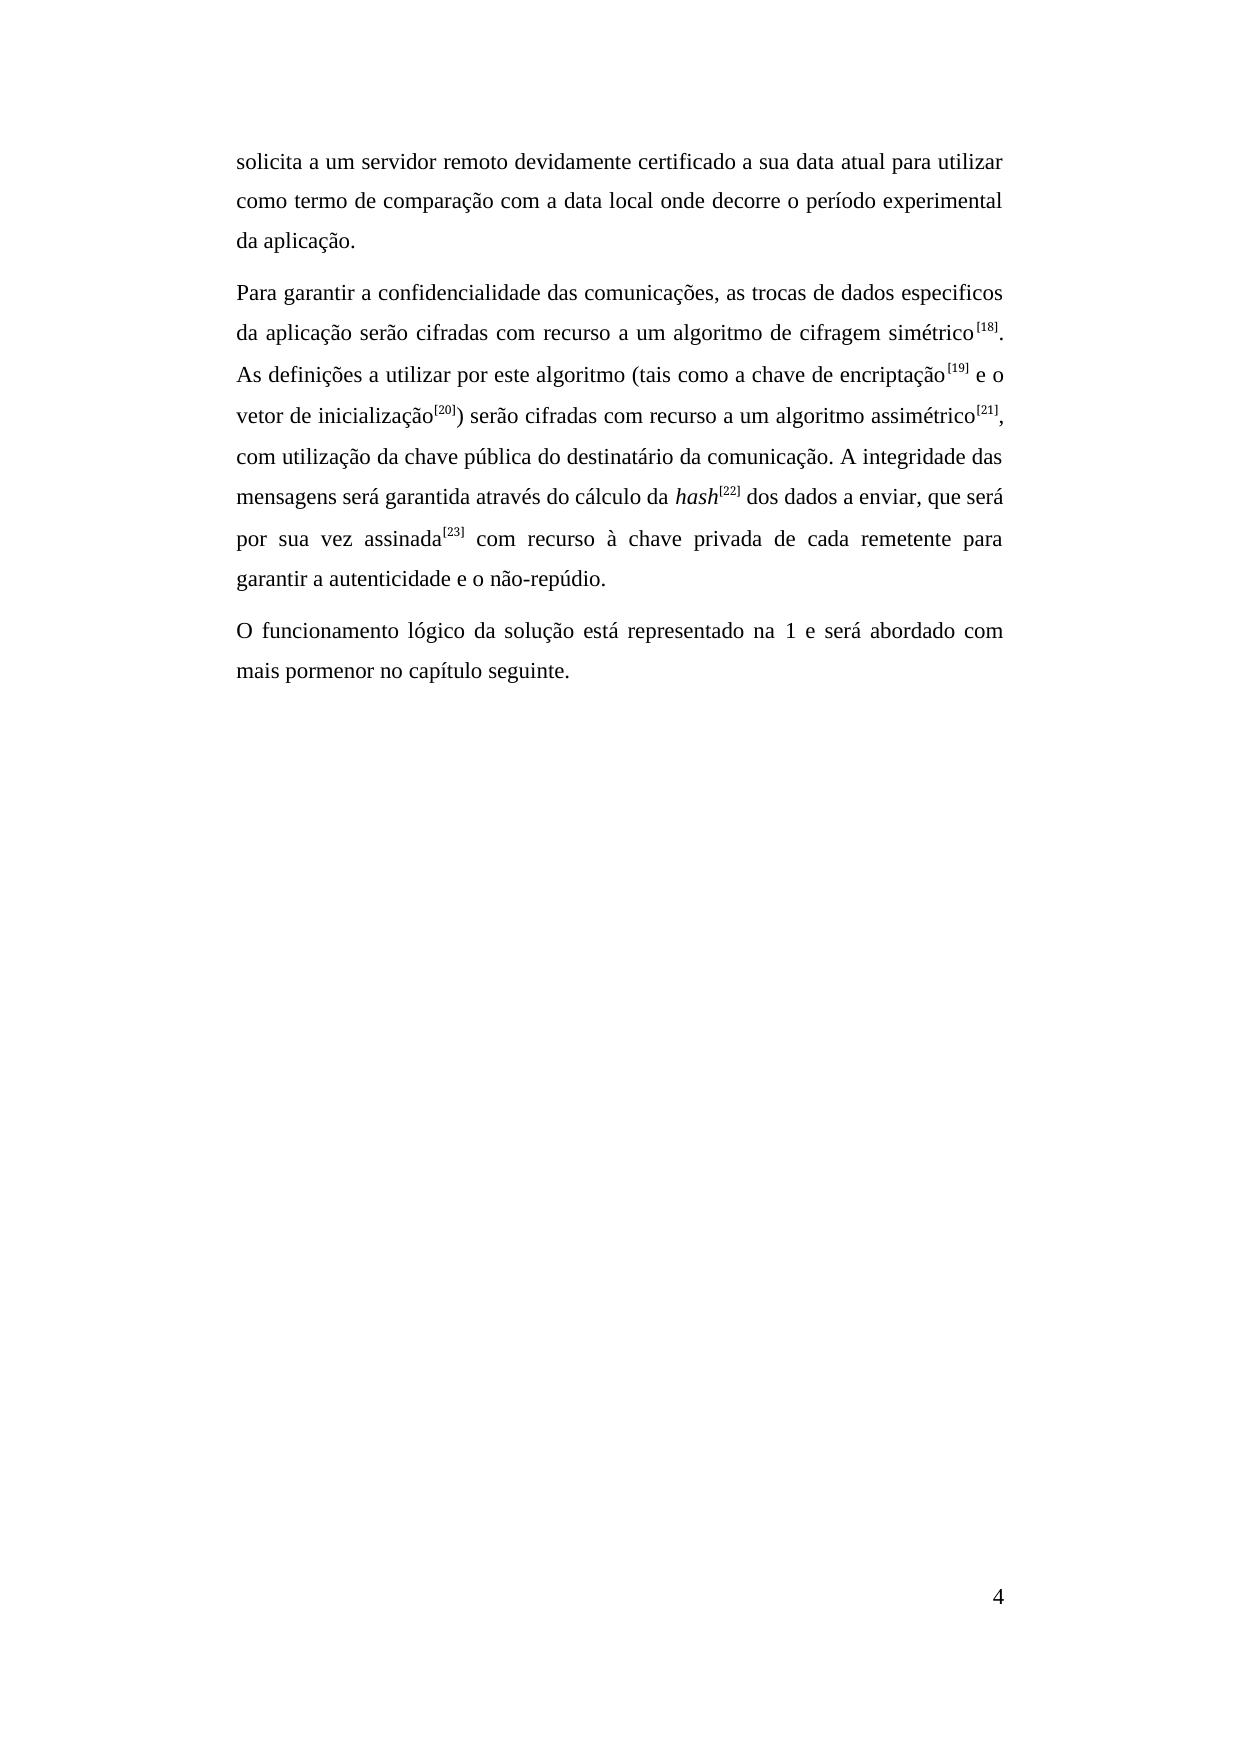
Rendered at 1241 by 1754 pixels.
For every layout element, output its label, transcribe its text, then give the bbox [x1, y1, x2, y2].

text O funcionamento lógico da solução está representado na Ilustração 1 e será abordado com mais pormenor no capítulo seguinte. [236, 617, 1004, 683]
text solicita a um servidor remoto devidamente certificado a sua data atual para utilizar como termo de comparação com a data local onde decorre o período experimental da aplicação. [236, 148, 1004, 253]
text Para garantir a confidencialidade das comunicações, as trocas de dados especificos da aplicação serão cifradas com recurso a um algoritmo de cifragem simétrico[18]. As definições a utilizar por este algoritmo (tais como a chave de encriptação[19] e o vetor de inicialização[20]) serão cifradas com recurso a um algoritmo assimétrico[21], com utilização da chave pública do destinatário da comunicação. A integridade das mensagens será garantida através do cálculo da hash[22] dos dados a enviar, que será por sua vez assinada[23] com recurso à chave privada de cada remetente para garantir a autenticidade e o não-repúdio. [236, 279, 1004, 592]
